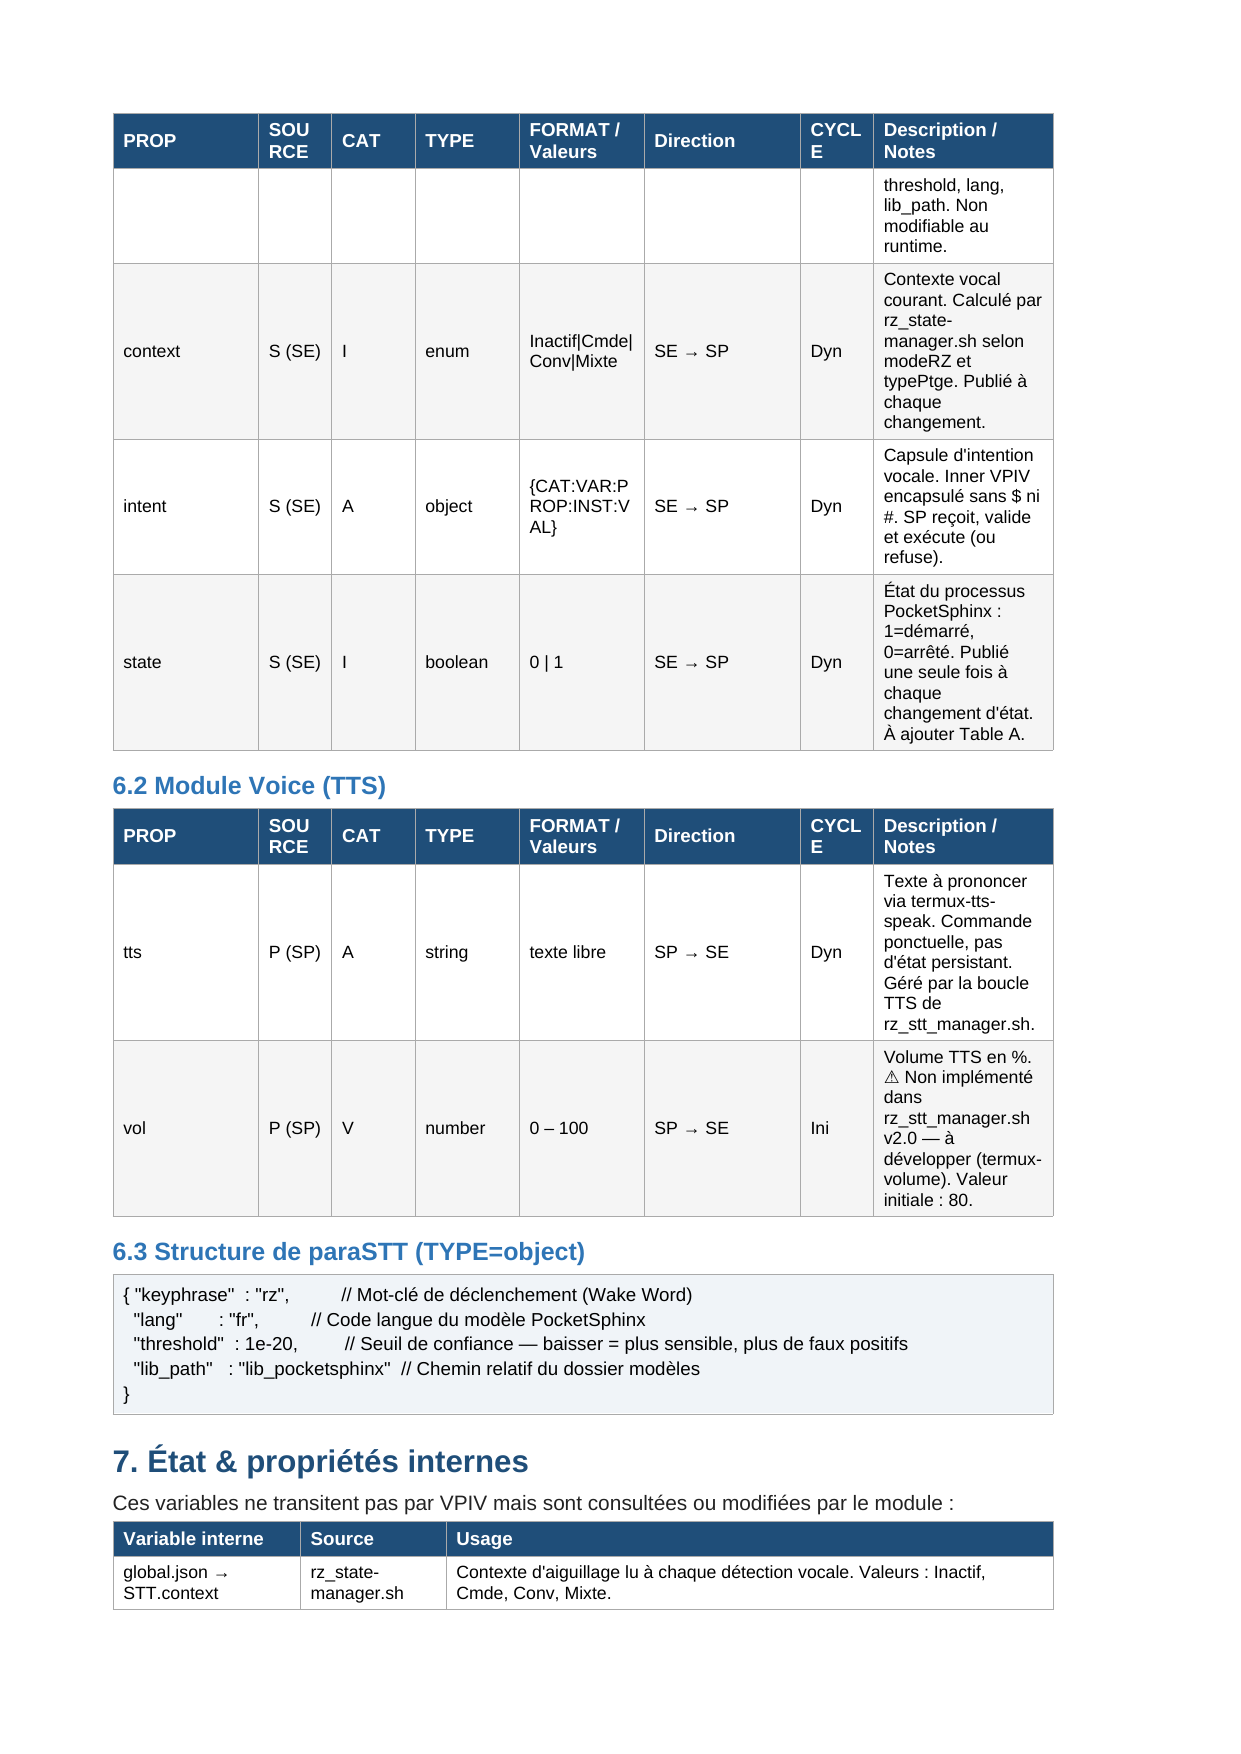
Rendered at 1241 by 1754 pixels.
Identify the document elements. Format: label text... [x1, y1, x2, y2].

table_cell global.json → STT.context [114, 1557, 300, 1609]
table_cell SE → SP [645, 264, 800, 439]
table_header FORMAT / Valeurs [520, 809, 644, 864]
table_cell [114, 169, 258, 263]
table_cell Contexte d'aiguillage lu à chaque détection vocale. Valeurs : Inactif, Cmde, Conv, Mixte. [447, 1557, 1053, 1609]
table_cell Inactif|Cmde|Conv|Mixte [520, 264, 644, 439]
table_header PROP [114, 114, 258, 168]
table_cell Dyn [801, 264, 873, 439]
table_cell state [114, 575, 258, 750]
table_header Direction [645, 809, 800, 864]
table_cell I [332, 575, 415, 750]
table_cell [259, 169, 331, 263]
table_cell object [416, 440, 519, 574]
table_header Description / Notes [874, 114, 1053, 168]
text Ces variables ne transitent pas par VPIV mais sont consultées ou modifiées par le module : [112, 1491, 1128, 1515]
table_cell Texte à prononcer via termux-tts-speak. Commande ponctuelle, pas d'état persistant. Géré par la boucle TTS de rz_stt_manager.sh. [874, 865, 1053, 1040]
table_cell I [332, 264, 415, 439]
table_cell 0 – 100 [520, 1041, 644, 1216]
table_cell SE → SP [645, 440, 800, 574]
table_cell boolean [416, 575, 519, 750]
table_cell {CAT:VAR:PROP:INST:VAL} [520, 440, 644, 574]
table_cell tts [114, 865, 258, 1040]
table_cell 0 | 1 [520, 575, 644, 750]
table_cell enum [416, 264, 519, 439]
table_header TYPE [416, 809, 519, 864]
table_cell [332, 169, 415, 263]
table_header Source [301, 1522, 446, 1556]
table_header Description / Notes [874, 809, 1053, 864]
table_cell SP → SE [645, 865, 800, 1040]
table_cell Capsule d'intention vocale. Inner VPIV encapsulé sans $ ni #. SP reçoit, valide et exécute (ou refuse). [874, 440, 1053, 574]
table_cell SP → SE [645, 1041, 800, 1216]
table_cell rz_state-manager.sh [301, 1557, 446, 1609]
table_cell A [332, 440, 415, 574]
table_cell [645, 169, 800, 263]
table_header Usage [447, 1522, 1053, 1556]
table_header Direction [645, 114, 800, 168]
table_cell number [416, 1041, 519, 1216]
table_header TYPE [416, 114, 519, 168]
table_header SOURCE [259, 809, 331, 864]
table_cell P (SP) [259, 865, 331, 1040]
table_cell intent [114, 440, 258, 574]
table_header CYCLE [801, 114, 873, 168]
table_header SOURCE [259, 114, 331, 168]
table_cell V [332, 1041, 415, 1216]
table_cell État du processus PocketSphinx : 1=démarré, 0=arrêté. Publié une seule fois à chaque changement d'état. À ajouter Table A. [874, 575, 1053, 750]
table_header CAT [332, 114, 415, 168]
subtitle 6.3 Structure de paraSTT (TYPE=object) [112, 1237, 1128, 1266]
subtitle 7. État & propriétés internes [112, 1443, 1128, 1479]
table_cell [416, 169, 519, 263]
table_header PROP [114, 809, 258, 864]
table_header CYCLE [801, 809, 873, 864]
table_cell S (SE) [259, 575, 331, 750]
table_cell S (SE) [259, 264, 331, 439]
table_cell [520, 169, 644, 263]
subtitle 6.2 Module Voice (TTS) [112, 771, 1128, 800]
table_cell texte libre [520, 865, 644, 1040]
table_header { "keyphrase" : "rz", // Mot-clé de déclenchement (Wake Word) "lang" : "fr", // Code langue du modèle PocketSphinx "threshold" : 1e-20, // Seuil de confiance — baisser = plus sensible, plus de faux positifs "lib_path" : "lib_pocketsphinx" // Chemin relatif du dossier modèles } [114, 1275, 1053, 1413]
table_header CAT [332, 809, 415, 864]
table_cell A [332, 865, 415, 1040]
table_header Variable interne [114, 1522, 300, 1556]
table_cell S (SE) [259, 440, 331, 574]
table_header FORMAT / Valeurs [520, 114, 644, 168]
table_cell Dyn [801, 440, 873, 574]
table_cell Contexte vocal courant. Calculé par rz_state-manager.sh selon modeRZ et typePtge. Publié à chaque changement. [874, 264, 1053, 439]
table_cell Dyn [801, 865, 873, 1040]
table_cell vol [114, 1041, 258, 1216]
table_cell context [114, 264, 258, 439]
table_cell Ini [801, 1041, 873, 1216]
table_cell Volume TTS en %. ⚠ Non implémenté dans rz_stt_manager.sh v2.0 — à développer (termux-volume). Valeur initiale : 80. [874, 1041, 1053, 1216]
table_cell [801, 169, 873, 263]
table_cell Dyn [801, 575, 873, 750]
table_cell P (SP) [259, 1041, 331, 1216]
table_cell string [416, 865, 519, 1040]
table_cell threshold, lang, lib_path. Non modifiable au runtime. [874, 169, 1053, 263]
table_cell SE → SP [645, 575, 800, 750]
